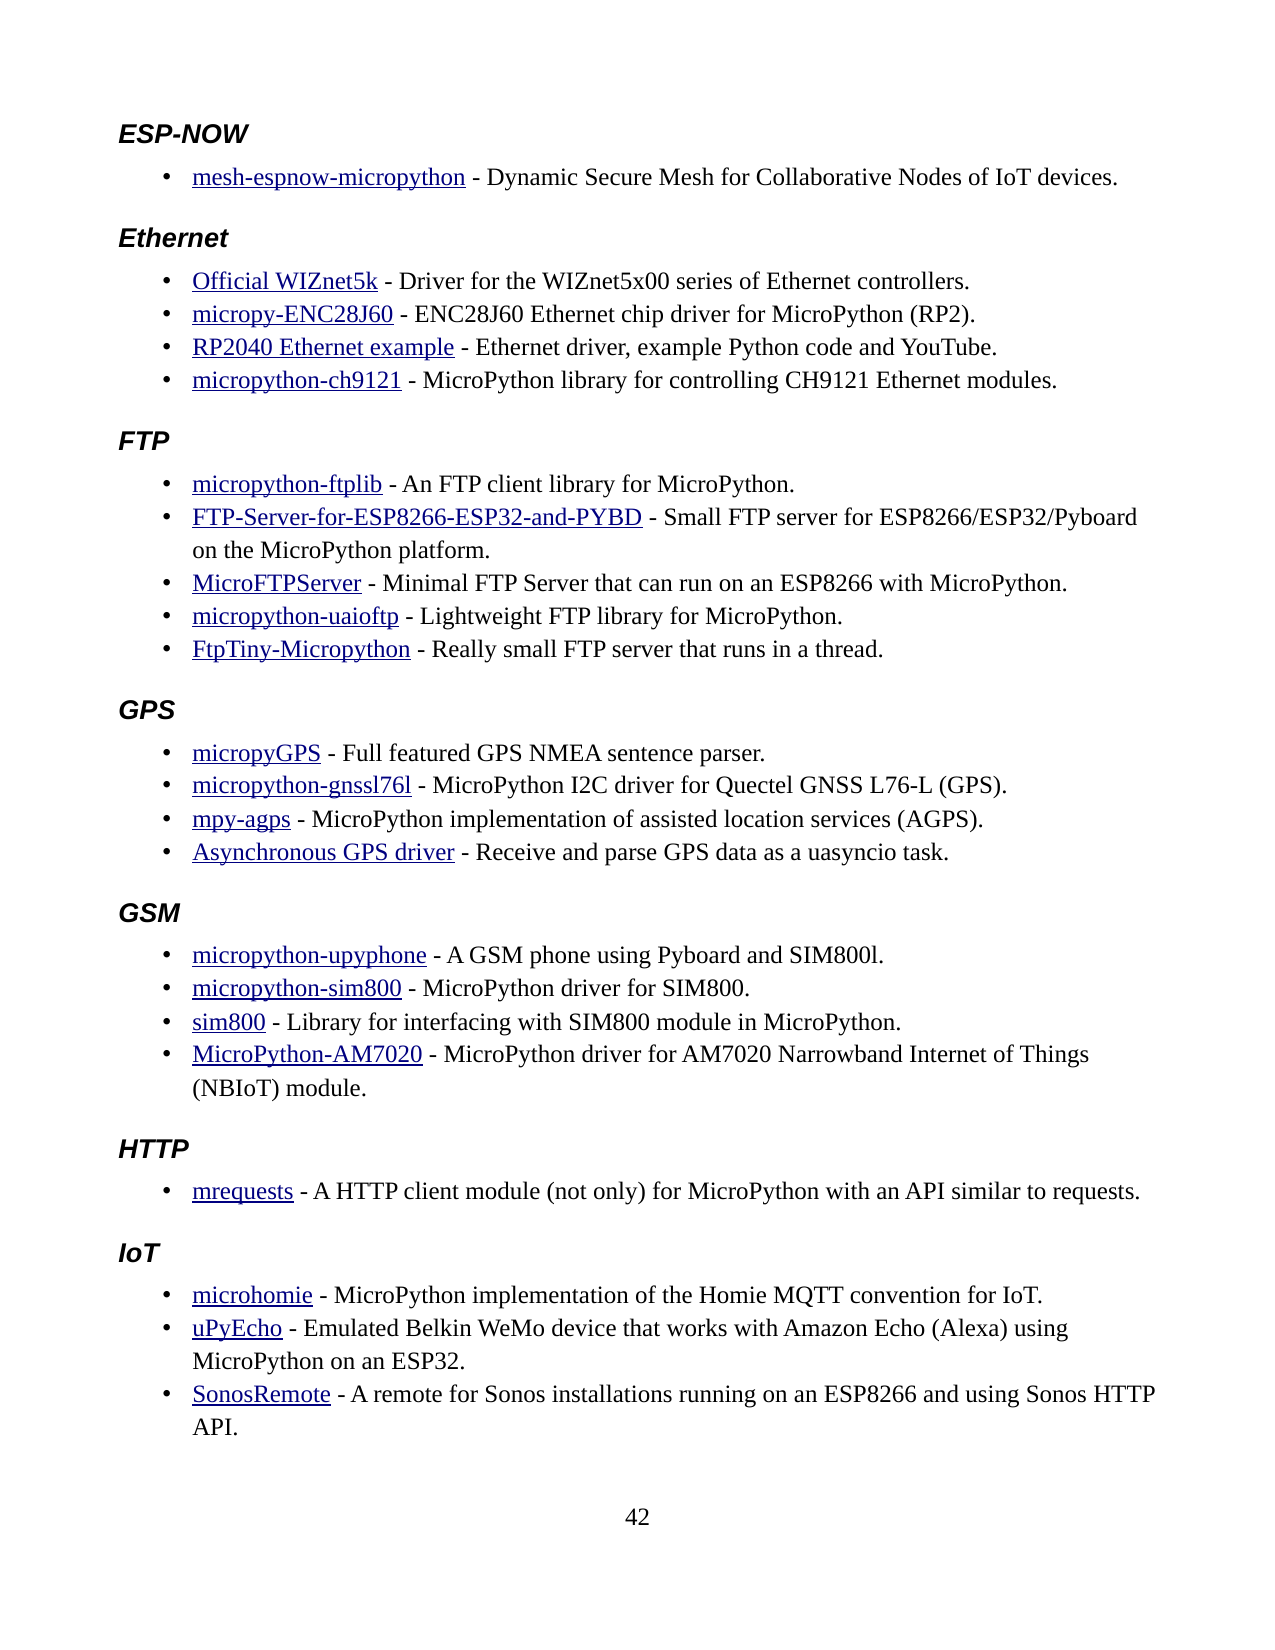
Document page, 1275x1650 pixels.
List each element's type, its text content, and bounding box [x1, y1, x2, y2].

list micropython-uaioftp - Lightweight FTP library for MicroPython. [162, 601, 1157, 629]
subtitle GSM [118, 897, 1157, 928]
list FtpTiny-Micropython - Really small FTP server that runs in a thread. [162, 634, 1157, 662]
list micropy-ENC28J60 - ENC28J60 Ethernet chip driver for MicroPython (RP2). [162, 299, 1157, 327]
list micropython-ch9121 - MicroPython library for controlling CH9121 Ethernet modules. [162, 365, 1157, 393]
list micropython-upyphone - A GSM phone using Pyboard and SIM800l. [162, 941, 1157, 969]
list micropython-gnssl76l - MicroPython I2C driver for Quectel GNSS L76-L (GPS). [162, 771, 1157, 799]
list MicroFTPServer - Minimal FTP Server that can run on an ESP8266 with MicroPython. [162, 568, 1157, 596]
list SonosRemote - A remote for Sonos installations running on an ESP8266 and using Sonos HTTP API. [162, 1379, 1157, 1441]
list mrequests - A HTTP client module (not only) for MicroPython with an API similar to requests. [162, 1176, 1157, 1205]
list sim800 - Library for interfacing with SIM800 module in MicroPython. [162, 1007, 1157, 1035]
subtitle IoT [118, 1237, 1157, 1268]
list RP2040 Ethernet example - Ethernet driver, example Python code and YouTube. [162, 332, 1157, 361]
subtitle HTTP [118, 1133, 1157, 1164]
list micropyGPS - Full featured GPS NMEA sentence parser. [162, 738, 1157, 766]
subtitle Ethernet [118, 222, 1157, 253]
list micropython-ftplib - An FTP client library for MicroPython. [162, 469, 1157, 497]
list FTP-Server-for-ESP8266-ESP32-and-PYBD - Small FTP server for ESP8266/ESP32/Pyboard on the MicroPython platform. [162, 502, 1157, 563]
list Official WIZnet5k - Driver for the WIZnet5x00 series of Ethernet controllers. [162, 266, 1157, 294]
subtitle ESP-NOW [118, 118, 1157, 149]
subtitle GPS [118, 694, 1157, 725]
list Asynchronous GPS driver - Receive and parse GPS data as a uasyncio task. [162, 837, 1157, 865]
list uPyEcho - Emulated Belkin WeMo device that works with Amazon Echo (Alexa) using MicroPython on an ESP32. [162, 1313, 1157, 1375]
subtitle FTP [118, 425, 1157, 456]
list mesh-espnow-micropython - Dynamic Secure Mesh for Collaborative Nodes of IoT devices. [162, 162, 1157, 191]
list microhomie - MicroPython implementation of the Homie MQTT convention for IoT. [162, 1280, 1157, 1309]
list mpy-agps - MicroPython implementation of assisted location services (AGPS). [162, 804, 1157, 832]
list MicroPython-AM7020 - MicroPython driver for AM7020 Narrowband Internet of Things (NBIoT) module. [162, 1039, 1157, 1101]
list micropython-sim800 - MicroPython driver for SIM800. [162, 973, 1157, 1002]
